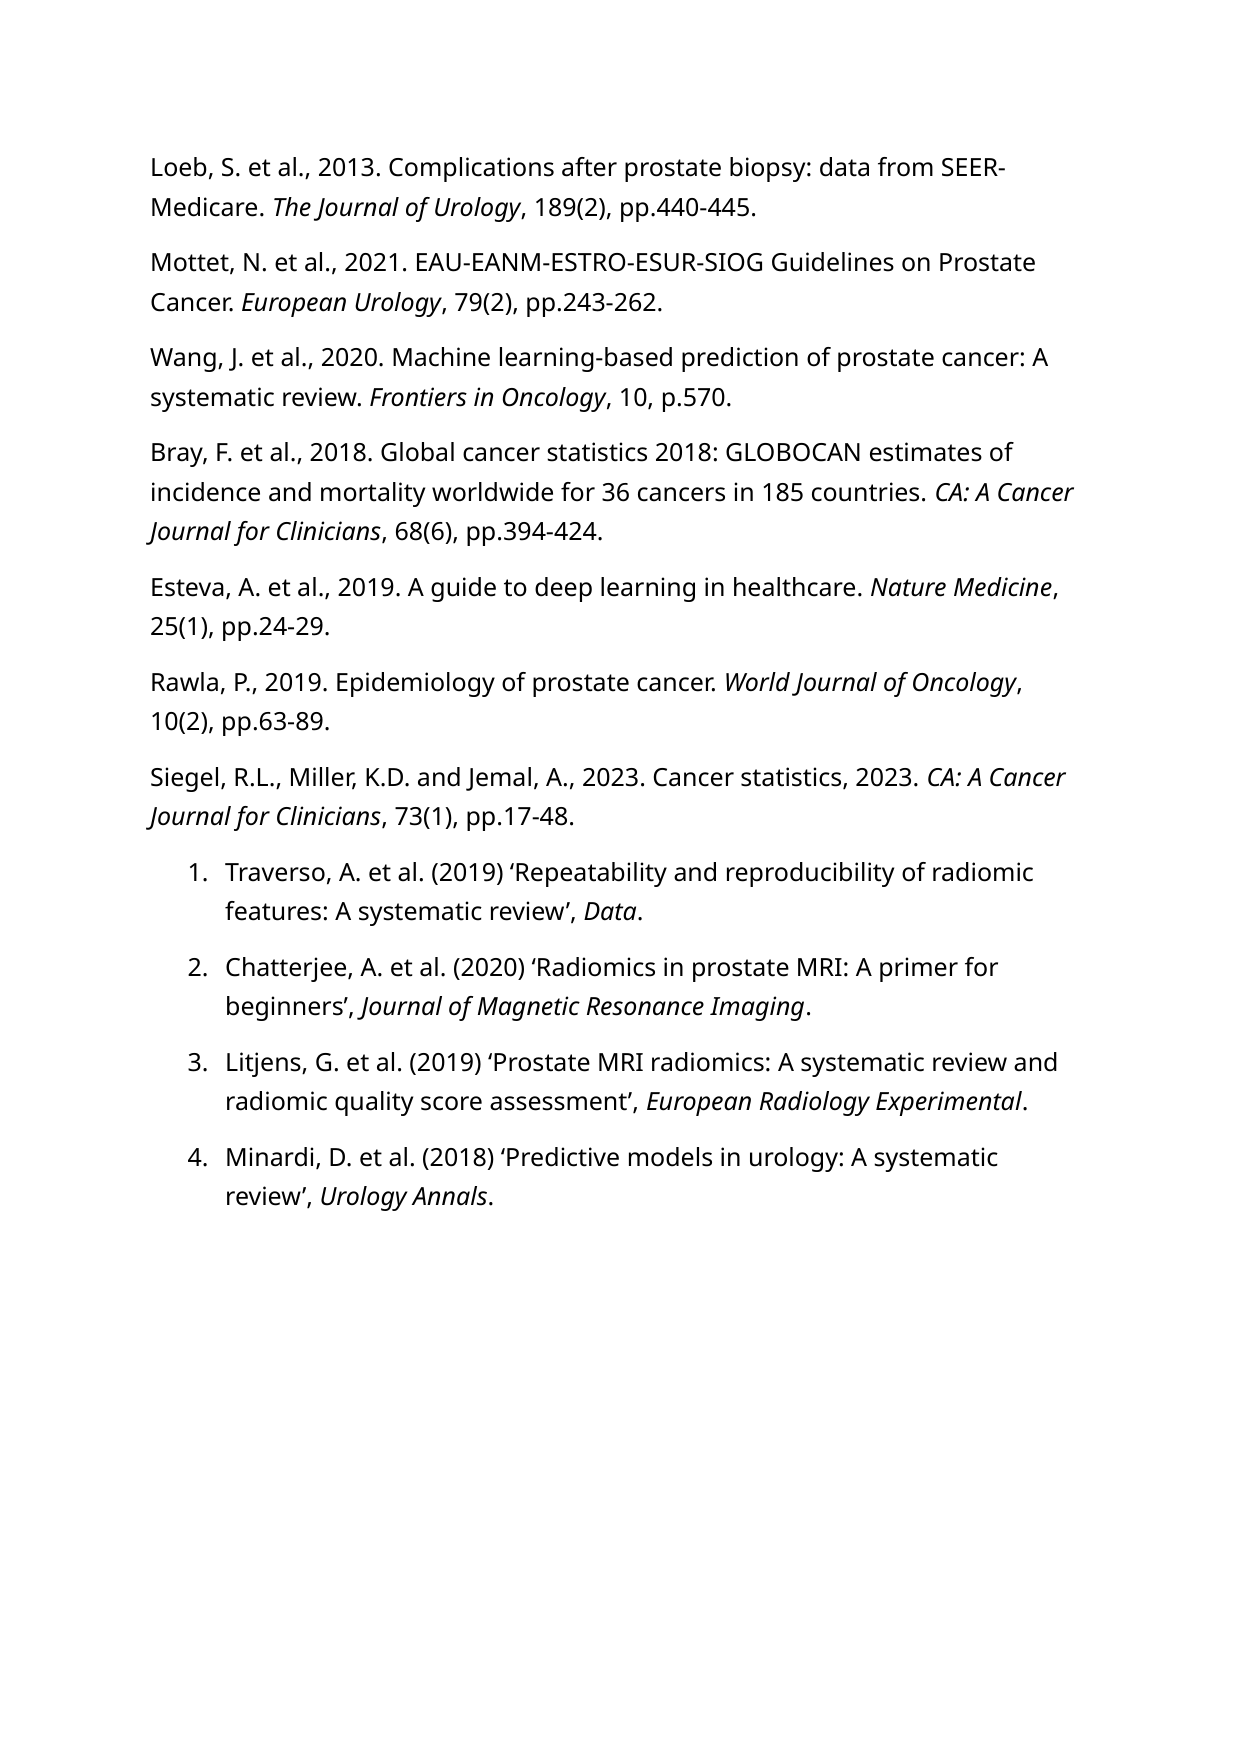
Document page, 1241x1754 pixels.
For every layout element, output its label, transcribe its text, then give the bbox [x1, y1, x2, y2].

text Rawla, P., 2019. Epidemiology of prostate cancer. World Journal of Oncology, 10(2), pp.63-89. [150, 664, 1090, 737]
list Minardi, D. et al. (2018) ‘Predictive models in urology: A systematic review’, Urology Annals. [187, 1139, 1090, 1212]
text Loeb, S. et al., 2013. Complications after prostate biopsy: data from SEER-Medicare. The Journal of Urology, 189(2), pp.440-445. [150, 150, 1090, 223]
text Siegel, R.L., Miller, K.D. and Jemal, A., 2023. Cancer statistics, 2023. CA: A Cancer Journal for Clinicians, 73(1), pp.17-48. [150, 759, 1090, 832]
list Chatterjee, A. et al. (2020) ‘Radiomics in prostate MRI: A primer for beginners’, Journal of Magnetic Resonance Imaging. [187, 949, 1090, 1022]
text Bray, F. et al., 2018. Global cancer statistics 2018: GLOBOCAN estimates of incidence and mortality worldwide for 36 cancers in 185 countries. CA: A Cancer Journal for Clinicians, 68(6), pp.394-424. [150, 435, 1090, 547]
list Litjens, G. et al. (2019) ‘Prostate MRI radiomics: A systematic review and radiomic quality score assessment’, European Radiology Experimental. [187, 1044, 1090, 1117]
text Mottet, N. et al., 2021. EAU-EANM-ESTRO-ESUR-SIOG Guidelines on Prostate Cancer. European Urology, 79(2), pp.243-262. [150, 245, 1090, 318]
text Esteva, A. et al., 2019. A guide to deep learning in healthcare. Nature Medicine, 25(1), pp.24-29. [150, 569, 1090, 642]
list Traverso, A. et al. (2019) ‘Repeatability and reproducibility of radiomic features: A systematic review’, Data. [187, 854, 1090, 927]
text Wang, J. et al., 2020. Machine learning-based prediction of prostate cancer: A systematic review. Frontiers in Oncology, 10, p.570. [150, 340, 1090, 413]
